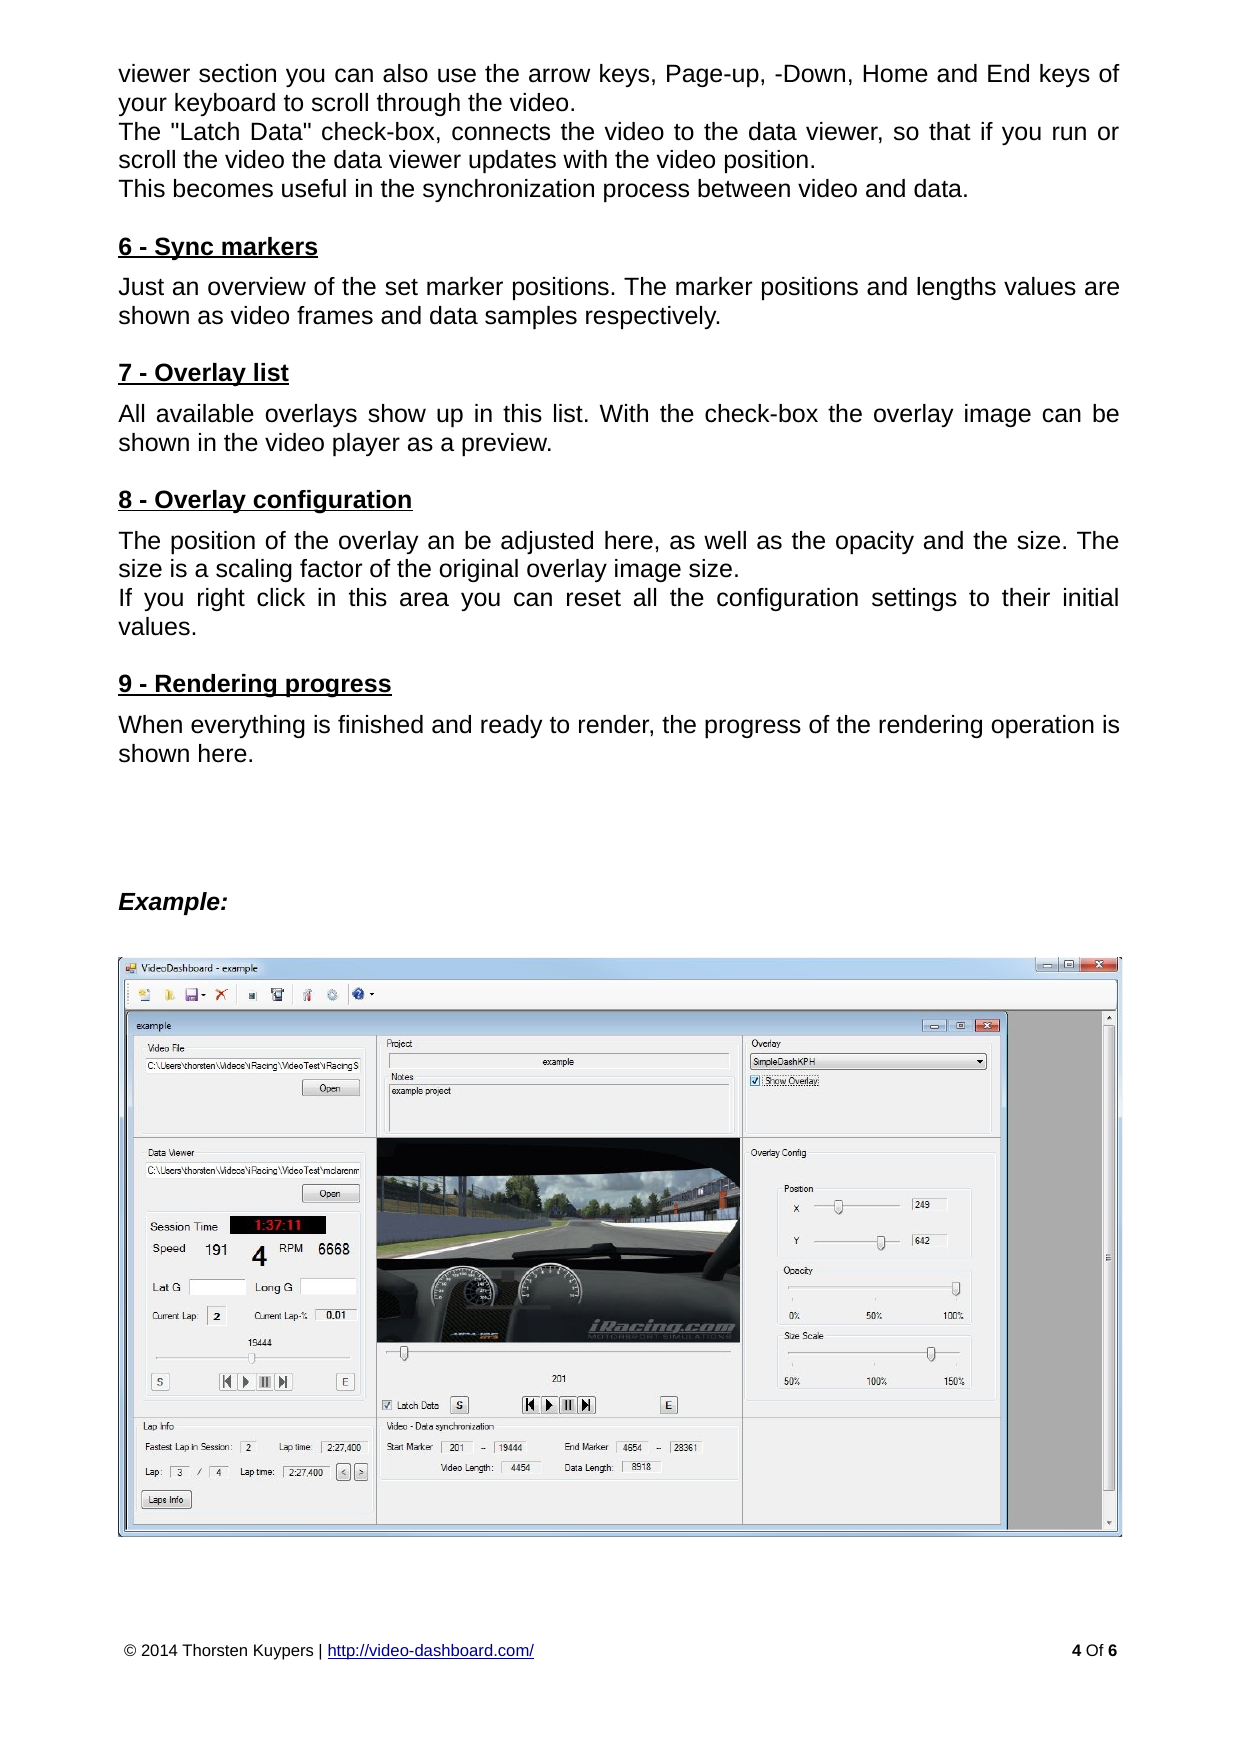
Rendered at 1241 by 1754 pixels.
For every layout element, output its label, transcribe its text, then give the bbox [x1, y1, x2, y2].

text The position of the overlay an be adjusted here, as well as the opacity and the size. The size is a scaling factor of the original overlay image size. [118, 526, 1122, 583]
text The "Latch Data" check-box, connects the video to the data viewer, so that if you run or scroll the video the data viewer updates with the video position. [118, 117, 1122, 174]
text Just an overview of the set marker positions. The marker positions and lengths values are shown as video frames and data samples respectively. [118, 272, 1122, 329]
text 7 - Overlay list [118, 358, 1122, 387]
subtitle Example: [118, 887, 1122, 916]
text When everything is finished and ready to render, the progress of the rendering operation is shown here. [118, 710, 1122, 767]
text 6 - Sync markers [118, 232, 1122, 260]
text viewer section you can also use the arrow keys, Page-up, -Down, Home and End keys of your keyboard to scroll through the video. [118, 59, 1122, 117]
text This becomes useful in the synchronization process between video and data. [118, 174, 1122, 203]
text 8 - Overlay configuration [118, 485, 1122, 514]
text All available overlays show up in this list. With the check-box the overlay image can be shown in the video player as a preview. [118, 399, 1122, 456]
text 9 - Rendering progress [118, 669, 1122, 698]
text If you right click in this area you can reset all the configuration settings to their initial values. [118, 583, 1122, 641]
picture [118, 957, 1123, 1537]
